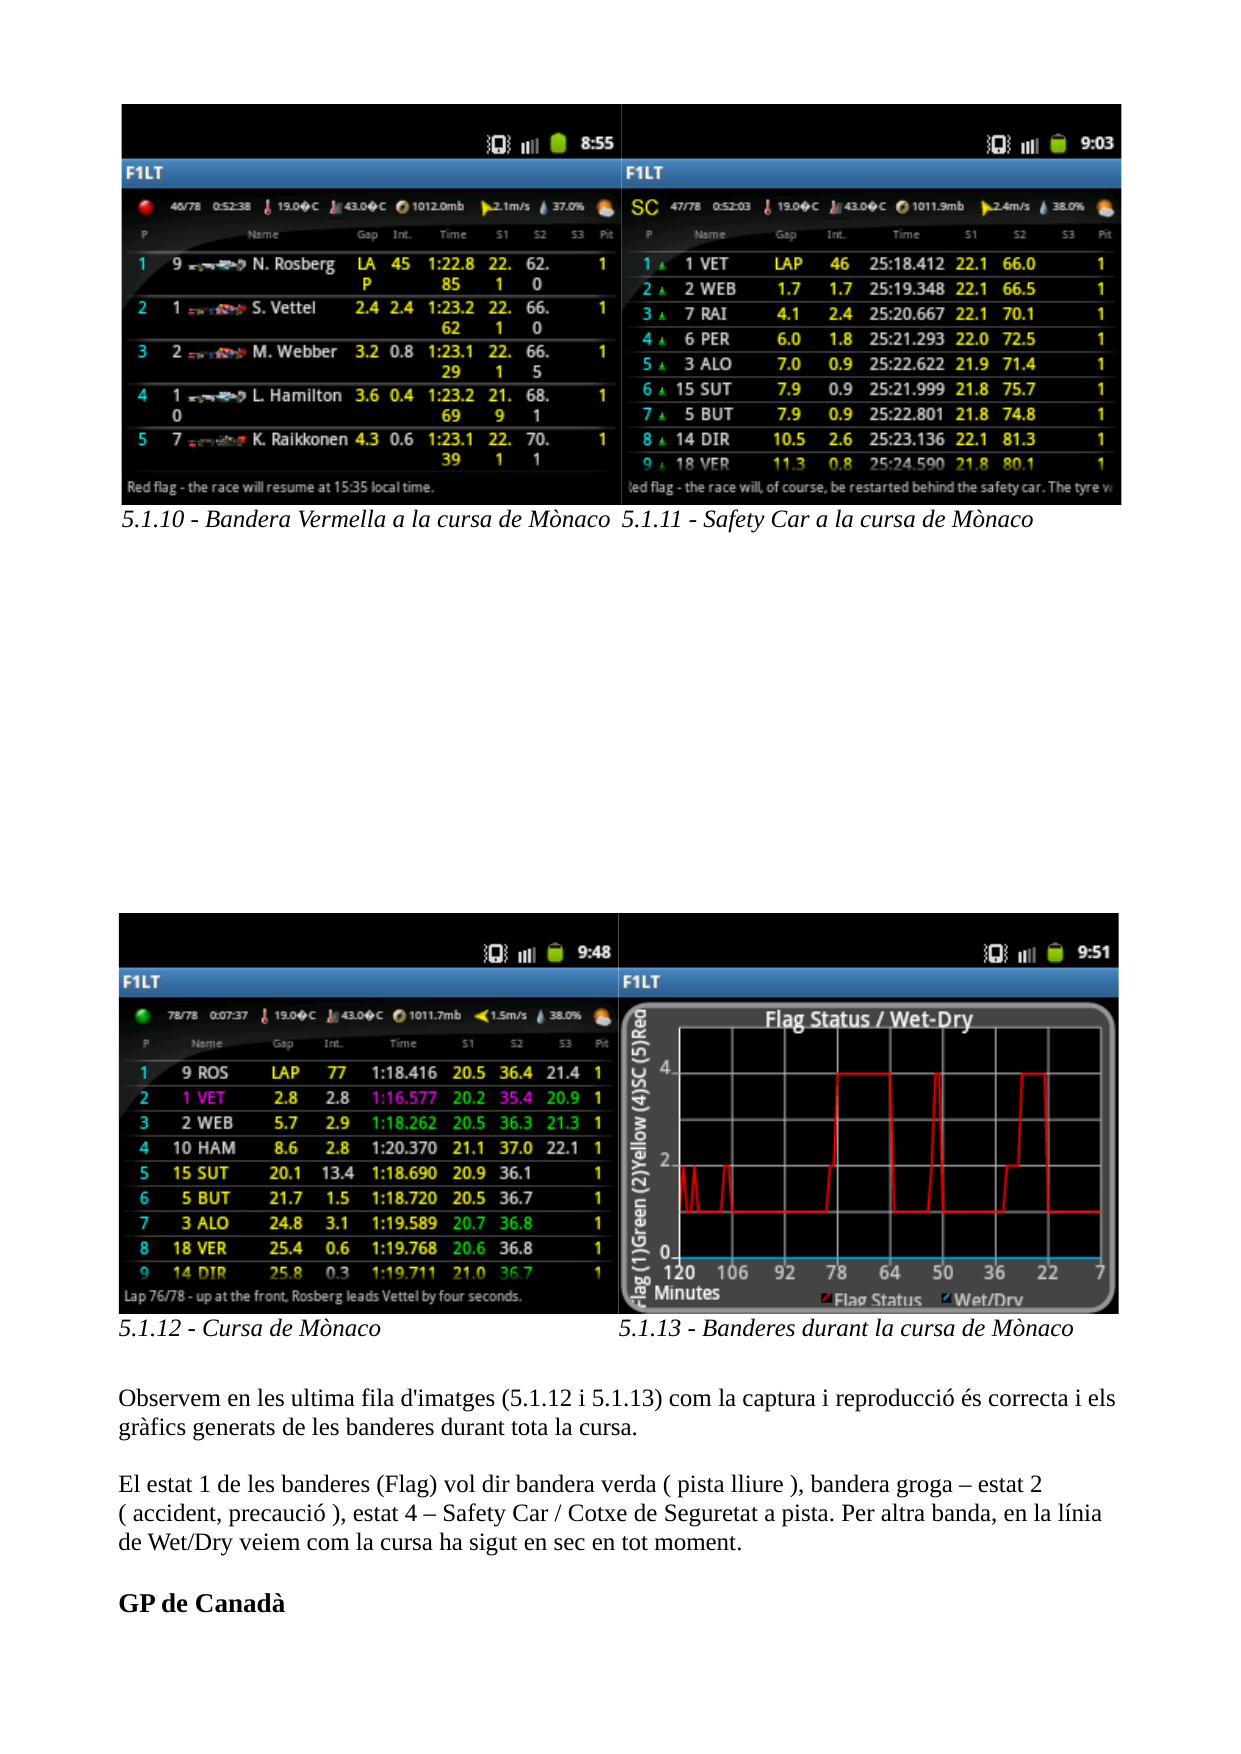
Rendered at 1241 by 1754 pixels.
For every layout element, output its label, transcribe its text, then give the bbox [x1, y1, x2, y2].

text GP de Canadà [118, 1587, 1122, 1618]
picture [118, 913, 1119, 1314]
text Observem en les ultima fila d'imatges (5.1.12 i 5.1.13) com la captura i reproducció és correcta i els gràfics generats de les banderes durant tota la cursa. [118, 1383, 1122, 1441]
text 5.1.10 - Bandera Vermella a la cursa de Mònaco [122, 505, 622, 533]
picture [121, 104, 1122, 505]
text 5.1.12 - Cursa de Mònaco [118, 1314, 618, 1342]
text El estat 1 de les banderes (Flag) vol dir bandera verda ( pista lliure ), bandera groga – estat 2 ( accident, precaució ), estat 4 – Safety Car / Cotxe de Seguretat a pista. Per altra banda, en la línia de Wet/Dry veiem com la cursa ha sigut en sec en tot moment. [118, 1469, 1122, 1556]
text 5.1.11 - Safety Car a la cursa de Mònaco [622, 505, 1122, 533]
text 5.1.13 - Banderes durant la cursa de Mònaco [618, 1314, 1118, 1342]
